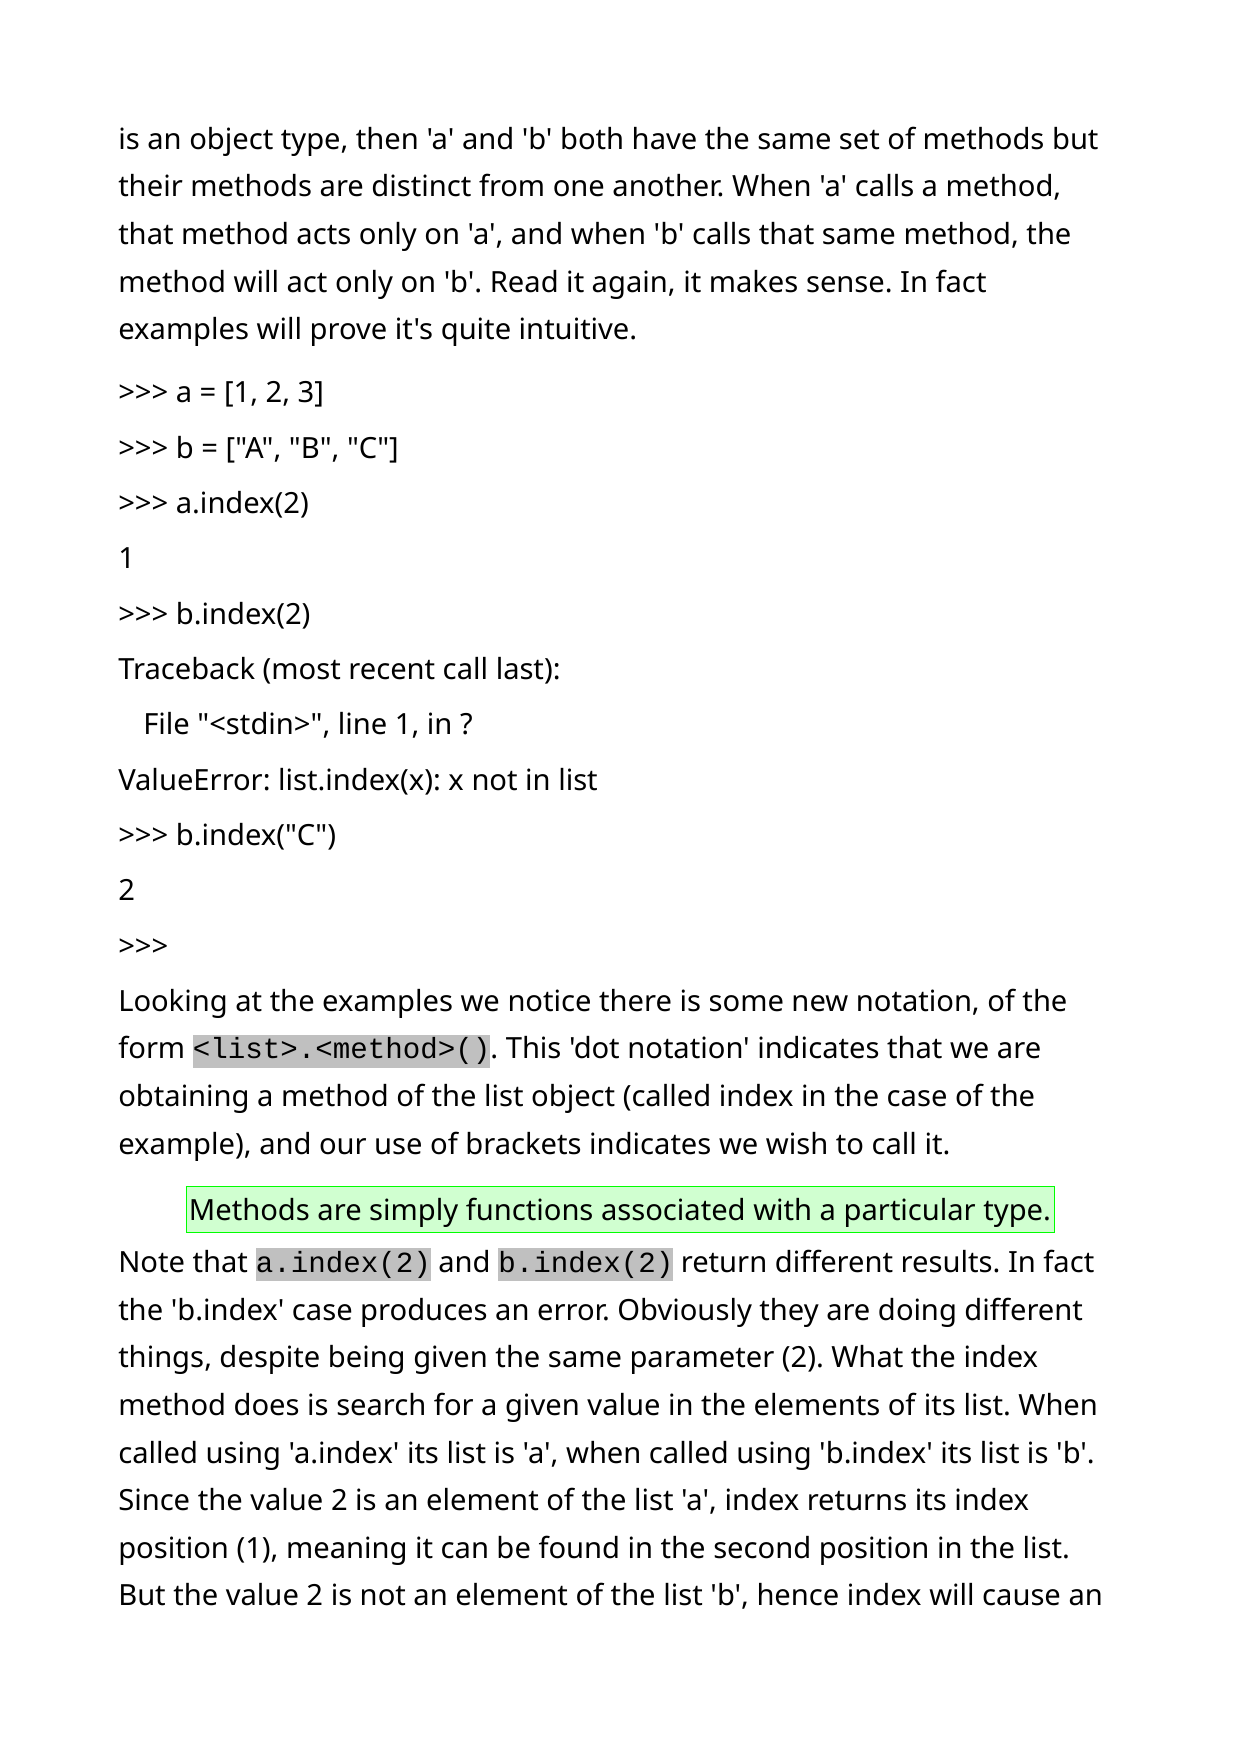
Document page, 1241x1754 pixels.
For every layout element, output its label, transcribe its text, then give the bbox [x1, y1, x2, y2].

text 2 [118, 869, 1122, 909]
text Looking at the examples we notice there is some new notation, of the form <list>.<method>(). This 'dot notation' indicates that we are obtaining a method of the list object (called index in the case of the example), and our use of brackets indicates we wish to call it. [118, 980, 1122, 1163]
text >>> b.index(2) [118, 593, 1122, 633]
text is an object type, then 'a' and 'b' both have the same set of methods but their methods are distinct from one another. When 'a' calls a method, that method acts only on 'a', and when 'b' calls that same method, the method will act only on 'b'. Read it again, it makes sense. In fact examples will prove it's quite intuitive. [118, 118, 1122, 348]
text >>> a = [1, 2, 3] [118, 372, 1122, 411]
text Traceback (most recent call last): [118, 648, 1122, 688]
text [1055, 1186, 1122, 1232]
text [118, 1186, 186, 1232]
text Methods are simply functions associated with a particular type. [187, 1187, 1054, 1232]
text >>> b = ["A", "B", "C"] [118, 427, 1122, 467]
text 1 [118, 538, 1122, 577]
text >>> a.index(2) [118, 482, 1122, 522]
text Note that a.index(2) and b.index(2) return different results. In fact the 'b.index' case produces an error. Obviously they are doing different things, despite being given the same parameter (2). What the index method does is search for a given value in the elements of its list. When called using 'a.index' its list is 'a', when called using 'b.index' its list is 'b'. Since the value 2 is an element of the list 'a', index returns its index position (1), meaning it can be found in the second position in the list. But the value 2 is not an element of the list 'b', hence index will cause an [118, 1241, 1122, 1614]
text >>> [118, 925, 1122, 964]
text >>> b.index("C") [118, 814, 1122, 854]
text File "<stdin>", line 1, in ? [118, 704, 1122, 743]
text ValueError: list.index(x): x not in list [118, 759, 1122, 799]
